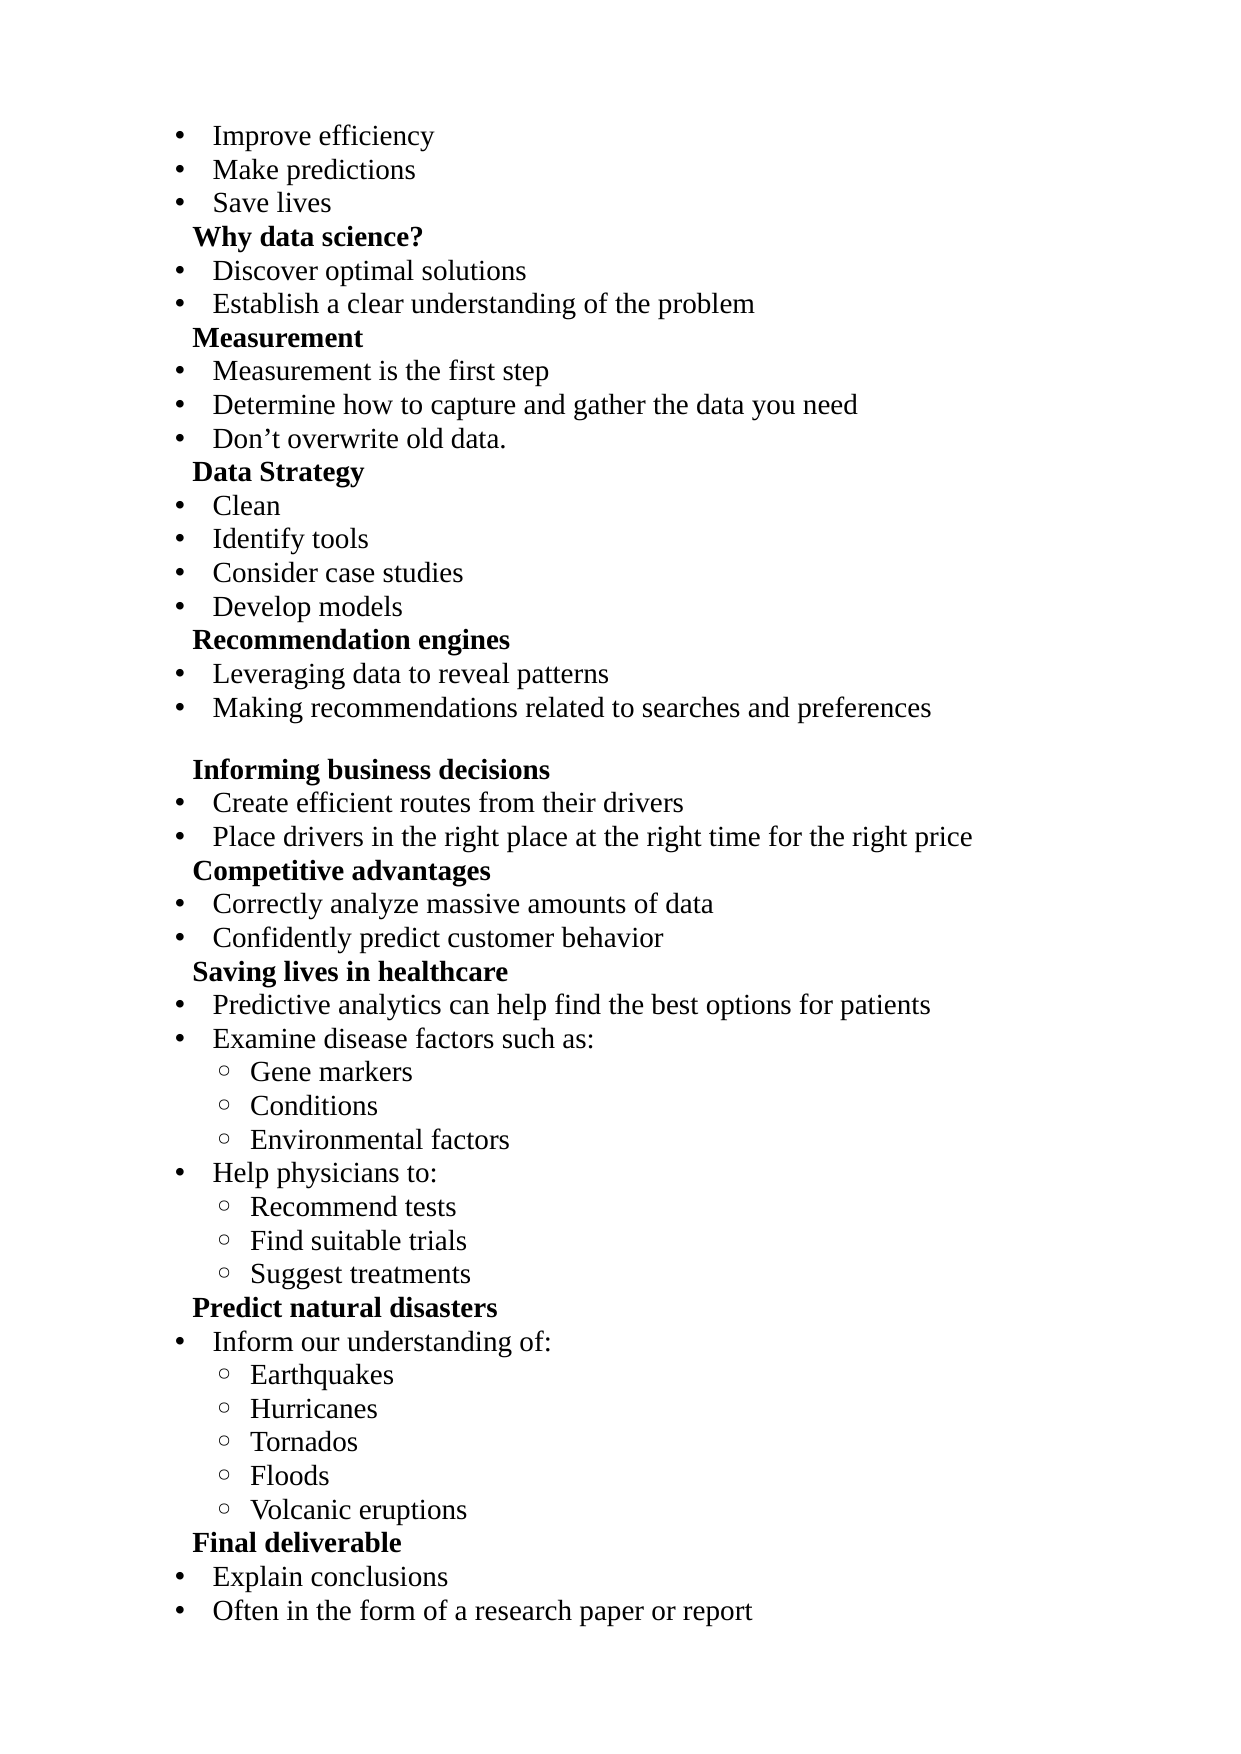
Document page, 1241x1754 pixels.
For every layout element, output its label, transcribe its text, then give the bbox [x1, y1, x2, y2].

list Improve efficiency [175, 118, 1122, 152]
list Correctly analyze massive amounts of data [175, 886, 1122, 920]
list Confidently predict customer behavior [175, 920, 1122, 954]
text Measurement [118, 320, 1122, 353]
list Create efficient routes from their drivers [175, 786, 1122, 819]
list Suggest treatments [212, 1256, 1122, 1290]
list Place drivers in the right place at the right time for the right price [175, 819, 1122, 853]
list Establish a clear understanding of the problem [175, 286, 1122, 320]
list Often in the form of a research paper or report [175, 1593, 1122, 1626]
list Develop models [175, 589, 1122, 622]
list Consider case studies [175, 555, 1122, 589]
list Environmental factors [212, 1122, 1122, 1156]
list Find suitable trials [212, 1223, 1122, 1256]
list Gene markers [212, 1054, 1122, 1088]
list Measurement is the first step [175, 353, 1122, 387]
list Leveraging data to reveal patterns [175, 656, 1122, 690]
text Data Strategy [118, 454, 1122, 488]
list Discover optimal solutions [175, 253, 1122, 286]
list Making recommendations related to searches and preferences [175, 690, 1122, 723]
list Recommend tests [212, 1189, 1122, 1223]
list Explain conclusions [175, 1559, 1122, 1593]
list Conditions [212, 1088, 1122, 1122]
list Tornados [212, 1424, 1122, 1458]
list Examine disease factors such as: [175, 1021, 1122, 1054]
list Inform our understanding of: [175, 1324, 1122, 1357]
text Predict natural disasters [118, 1290, 1122, 1324]
list Save lives [175, 185, 1122, 219]
text Competitive advantages [118, 853, 1122, 886]
text Saving lives in healthcare [118, 954, 1122, 987]
list Hurricanes [212, 1391, 1122, 1424]
list Clean [175, 488, 1122, 522]
list Earthquakes [212, 1357, 1122, 1391]
text Recommendation engines [118, 622, 1122, 656]
list Identify tools [175, 522, 1122, 555]
list Make predictions [175, 152, 1122, 185]
list Floods [212, 1458, 1122, 1492]
text Final deliverable [118, 1526, 1122, 1559]
text Why data science? [118, 219, 1122, 253]
list Volcanic eruptions [212, 1492, 1122, 1526]
list Don’t overwrite old data. [175, 421, 1122, 454]
list Help physicians to: [175, 1156, 1122, 1189]
list Predictive analytics can help find the best options for patients [175, 987, 1122, 1021]
list Determine how to capture and gather the data you need [175, 387, 1122, 421]
text Informing business decisions [118, 752, 1122, 786]
